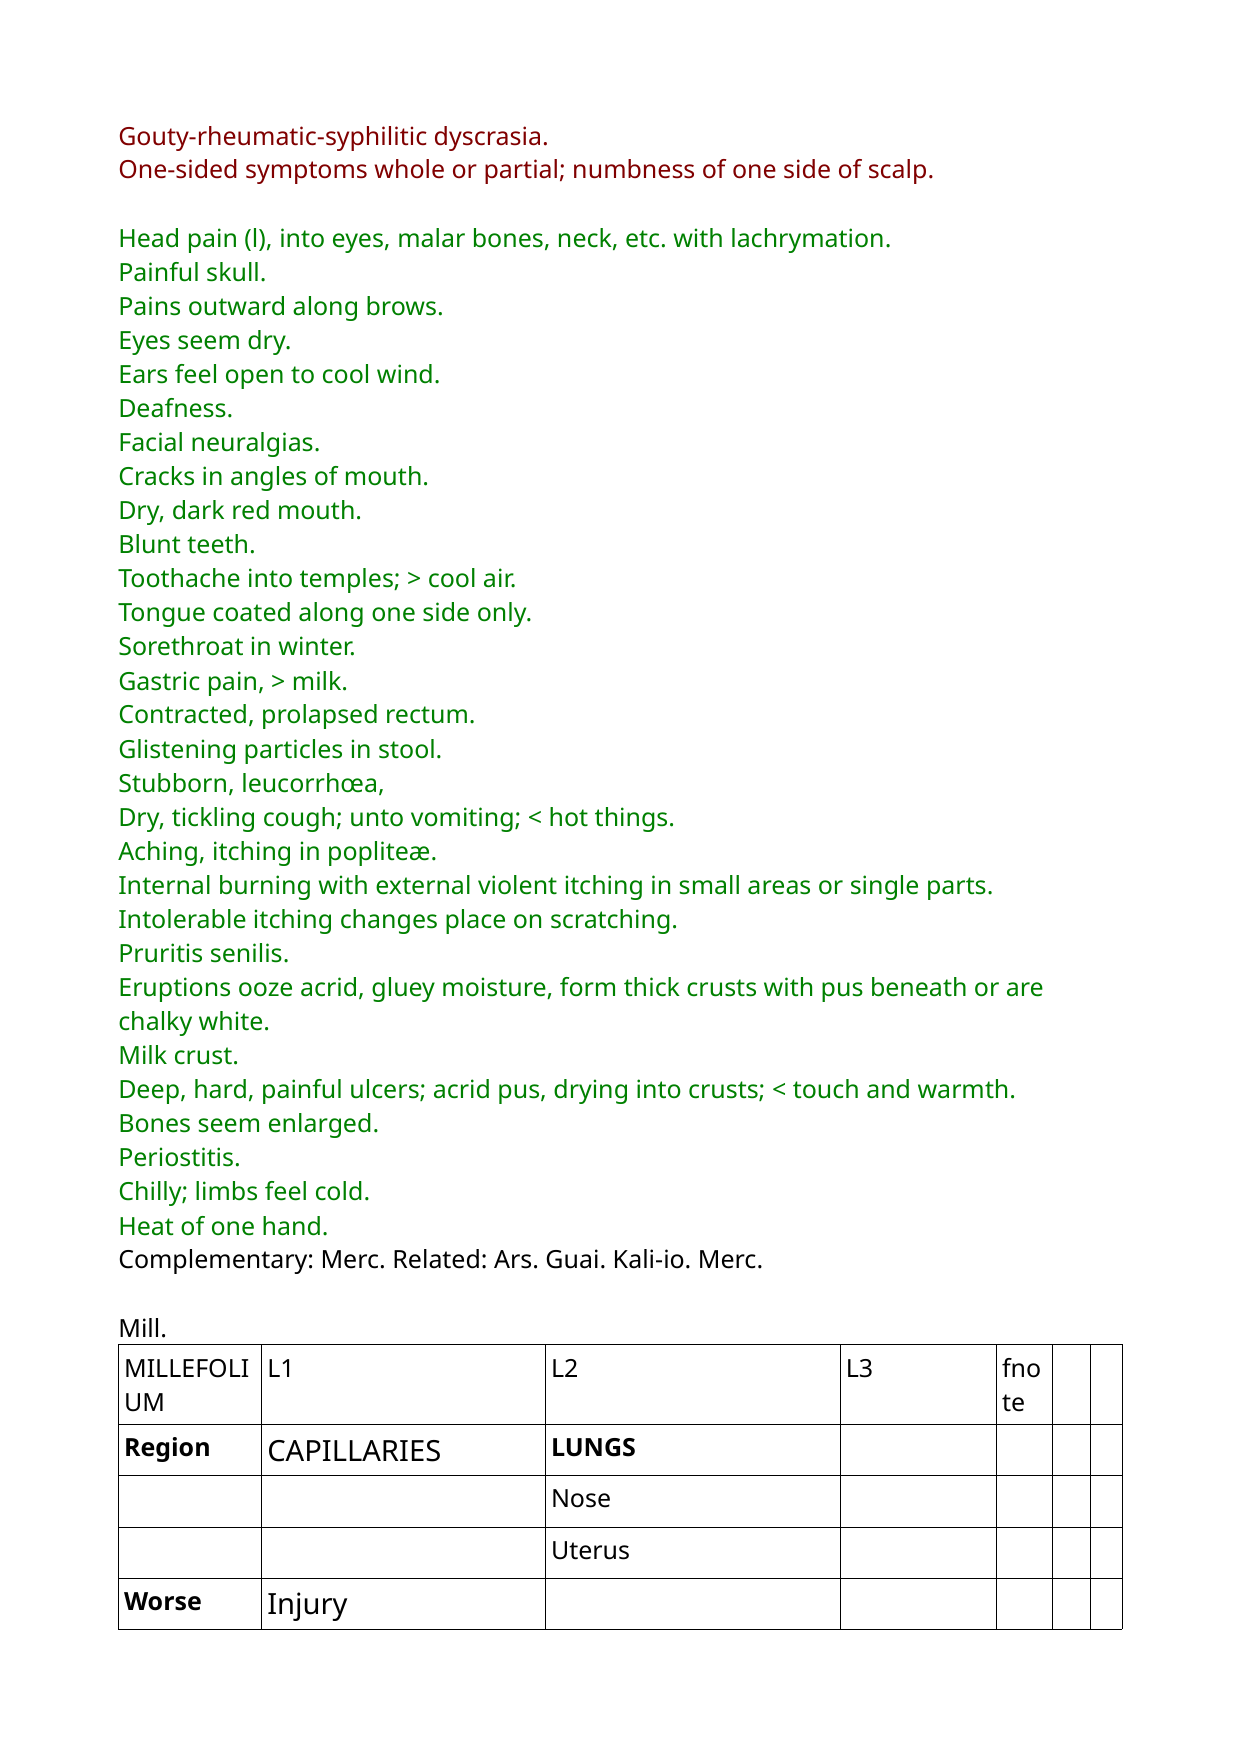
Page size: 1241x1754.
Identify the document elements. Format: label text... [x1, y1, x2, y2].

text Toothache into temples; > cool air. [118, 561, 1122, 595]
text Head pain (l), into eyes, malar bones, neck, etc. with lachrymation. [118, 220, 1122, 254]
table_cell [841, 1476, 996, 1527]
table_header L2 [546, 1345, 840, 1424]
text Deep, hard, painful ulcers; acrid pus, drying into crusts; < touch and warmth. [118, 1072, 1122, 1106]
text Eyes seem dry. [118, 322, 1122, 357]
table_cell [262, 1528, 545, 1578]
text Cracks in angles of mouth. [118, 459, 1122, 493]
table_cell [1053, 1579, 1090, 1629]
text Heat of one hand. [118, 1208, 1122, 1242]
table_cell CAPILLARIES [262, 1425, 545, 1475]
table_cell [841, 1425, 996, 1475]
text Periostitis. [118, 1140, 1122, 1174]
table_cell Injury [262, 1579, 545, 1629]
text One-sided symptoms whole or partial; numbness of one side of scalp. [118, 152, 1122, 186]
text Tongue coated along one side only. [118, 595, 1122, 629]
table_cell LUNGS [546, 1425, 840, 1475]
table_cell [119, 1528, 261, 1578]
text Deafness. [118, 391, 1122, 425]
table_cell [841, 1528, 996, 1578]
table_header L3 [841, 1345, 996, 1424]
text Mill. [118, 1310, 1122, 1344]
table_cell [997, 1425, 1052, 1475]
table_cell [997, 1579, 1052, 1629]
text Gouty-rheumatic-syphilitic dyscrasia. [118, 118, 1122, 152]
table_cell [1091, 1476, 1122, 1527]
table_cell Uterus [546, 1528, 840, 1578]
table_cell [1053, 1425, 1090, 1475]
text Pains outward along brows. [118, 288, 1122, 322]
table_header MILLEFOLIUM [119, 1345, 261, 1424]
text Intolerable itching changes place on scratching. [118, 902, 1122, 936]
table_cell [1053, 1476, 1090, 1527]
table_header [1053, 1345, 1090, 1424]
table_cell Region [119, 1425, 261, 1475]
text Chilly; limbs feel cold. [118, 1174, 1122, 1208]
text Dry, tickling cough; unto vomiting; < hot things. [118, 799, 1122, 833]
table_cell [997, 1476, 1052, 1527]
text Gastric pain, > milk. [118, 663, 1122, 697]
text Eruptions ooze acrid, gluey moisture, form thick crusts with pus beneath or are chalky white. [118, 970, 1122, 1038]
table_cell [1091, 1425, 1122, 1475]
text Internal burning with external violent itching in small areas or single parts. [118, 867, 1122, 902]
text Milk crust. [118, 1038, 1122, 1072]
table_header fnote [997, 1345, 1052, 1424]
text Blunt teeth. [118, 527, 1122, 561]
text Ears feel open to cool wind. [118, 357, 1122, 391]
table_header [1091, 1345, 1122, 1424]
table_cell [119, 1476, 261, 1527]
text Painful skull. [118, 254, 1122, 288]
text Sorethroat in winter. [118, 629, 1122, 663]
text Contracted, prolapsed rectum. [118, 697, 1122, 731]
table_cell [1091, 1528, 1122, 1578]
text Stubborn, leucorrhœa, [118, 765, 1122, 799]
table_cell [546, 1579, 840, 1629]
table_cell Worse [119, 1579, 261, 1629]
table_cell [997, 1528, 1052, 1578]
text Pruritis senilis. [118, 936, 1122, 970]
table_cell [1053, 1528, 1090, 1578]
table_header L1 [262, 1345, 545, 1424]
text Complementary: Merc. Related: Ars. Guai. Kali-io. Merc. [118, 1242, 1122, 1276]
text Glistening particles in stool. [118, 731, 1122, 765]
table_cell [1091, 1579, 1122, 1629]
table_cell [262, 1476, 545, 1527]
table_cell Nose [546, 1476, 840, 1527]
table_cell [841, 1579, 996, 1629]
text Bones seem enlarged. [118, 1106, 1122, 1140]
text Facial neuralgias. [118, 425, 1122, 459]
text Dry, dark red mouth. [118, 493, 1122, 527]
text Aching, itching in popliteæ. [118, 833, 1122, 867]
